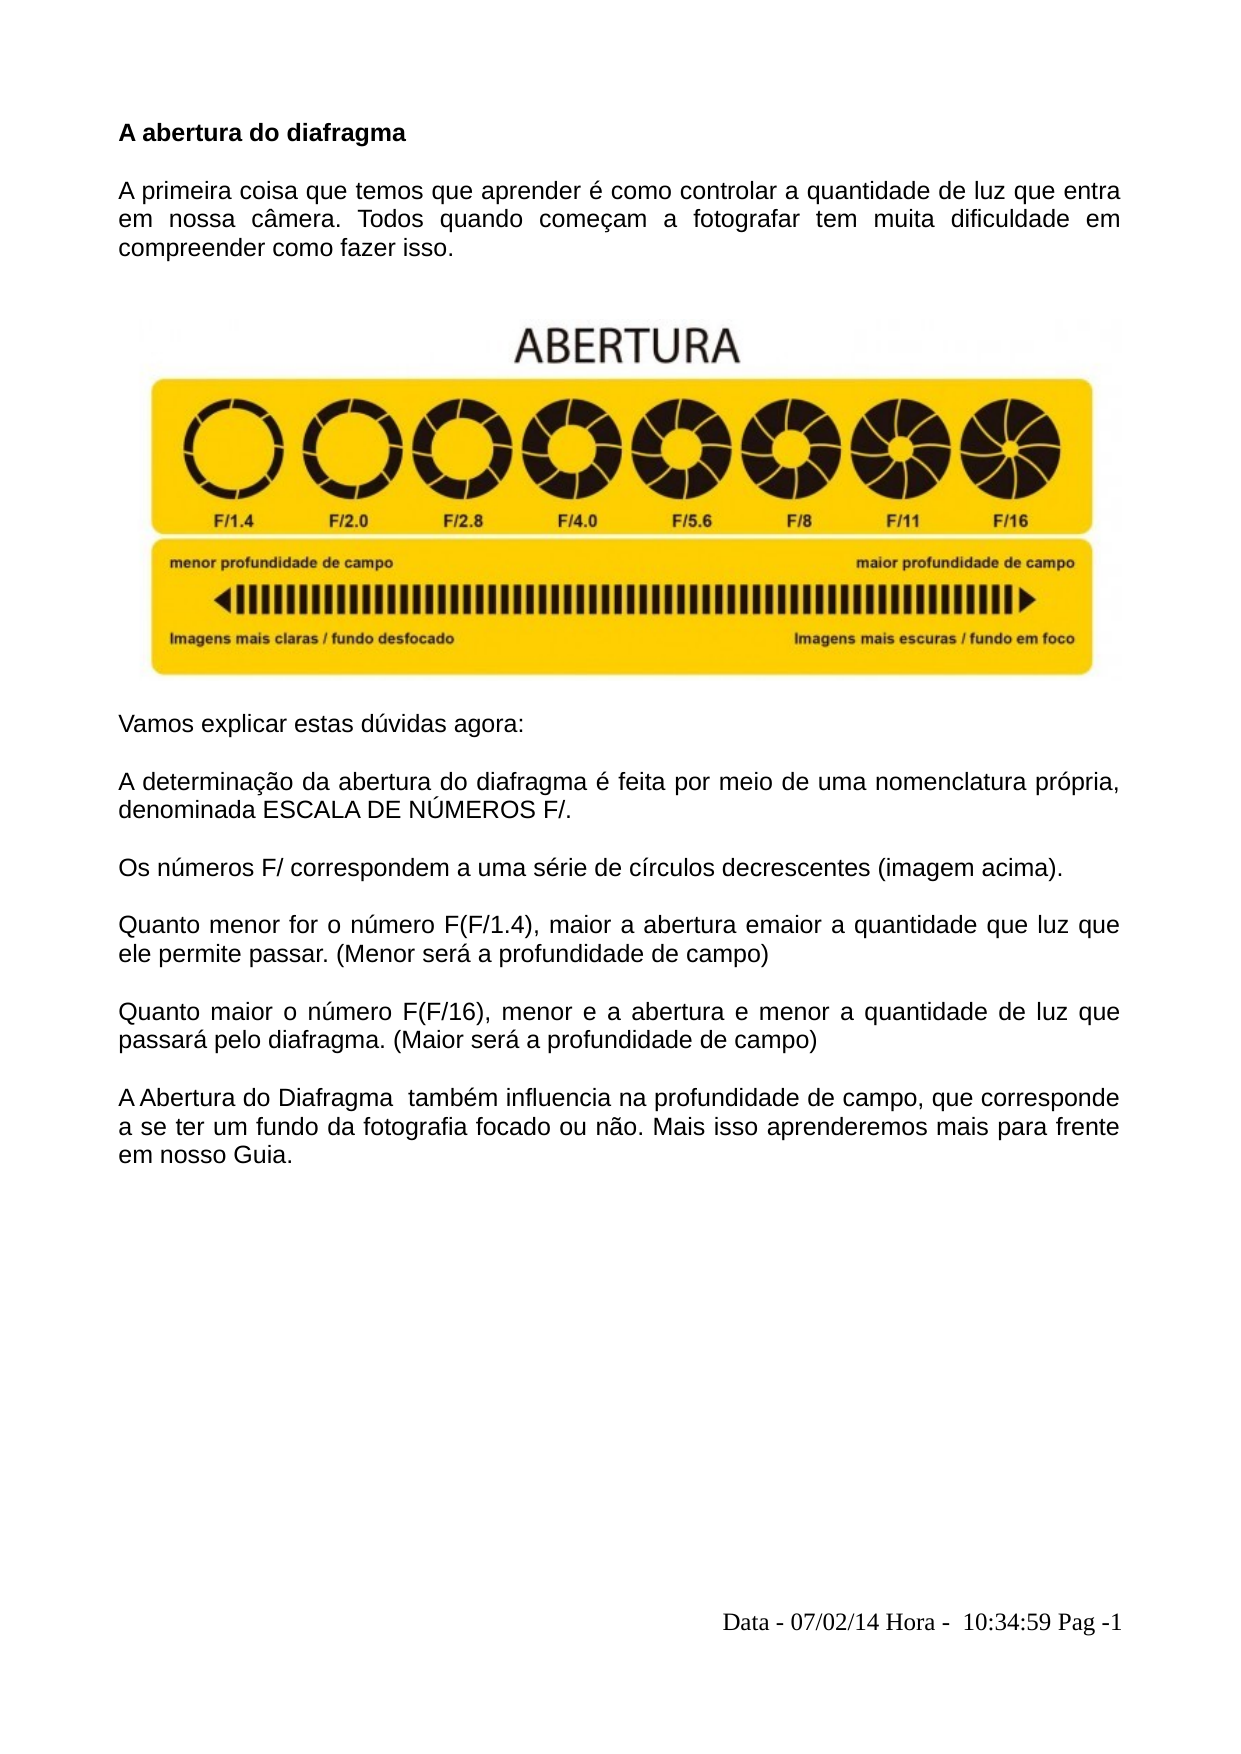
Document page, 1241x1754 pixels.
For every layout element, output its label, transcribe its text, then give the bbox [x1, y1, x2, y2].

text A primeira coisa que temos que aprender é como controlar a quantidade de luz que entra em nossa câmera. Todos quando começam a fotografar tem muita dificuldade em compreender como fazer isso. [118, 176, 1122, 262]
text A abertura do diafragma [118, 118, 1122, 147]
text Os números F/ correspondem a uma série de círculos decrescentes (imagem acima). [118, 853, 1122, 882]
text Vamos explicar estas dúvidas agora: [118, 709, 1122, 738]
text A Abertura do Diafragma também influencia na profundidade de campo, que corresponde a se ter um fundo da fotografia focado ou não. Mais isso aprenderemos mais para frente em nosso Guia. [118, 1083, 1122, 1169]
text Quanto menor for o número F(F/1.4), maior a abertura emaior a quantidade que luz que ele permite passar. (Menor será a profundidade de campo) [118, 911, 1122, 968]
text A determinação da abertura do diafragma é feita por meio de uma nomenclatura própria, denominada ESCALA DE NÚMEROS F/. [118, 767, 1122, 824]
picture [118, 319, 1123, 681]
text Quanto maior o número F(F/16), menor e a abertura e menor a quantidade de luz que passará pelo diafragma. (Maior será a profundidade de campo) [118, 997, 1122, 1054]
